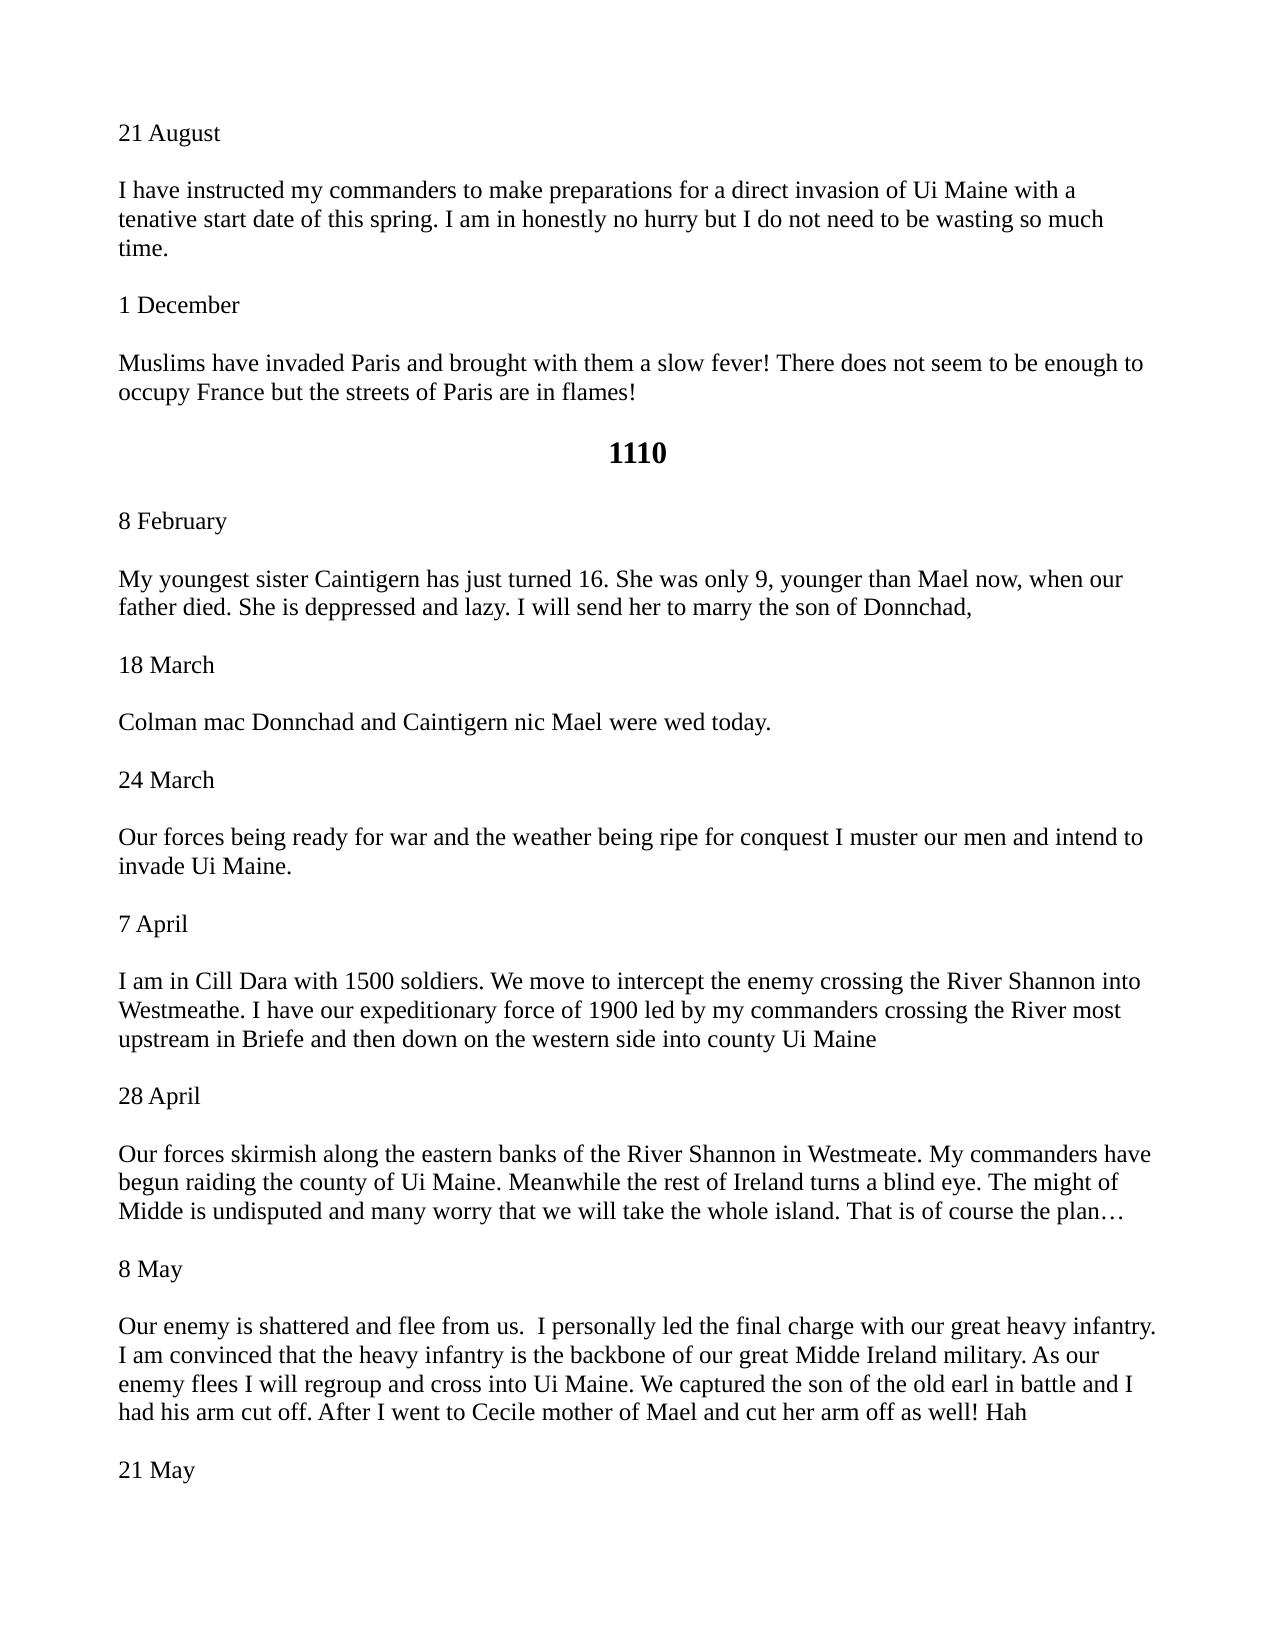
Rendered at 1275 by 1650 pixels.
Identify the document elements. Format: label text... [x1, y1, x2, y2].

text Our forces skirmish along the eastern banks of the River Shannon in Westmeate. My commanders have begun raiding the county of Ui Maine. Meanwhile the rest of Ireland turns a blind eye. The might of Midde is undisputed and many worry that we will take the whole island. That is of course the plan… [118, 1139, 1157, 1225]
text 1 December [118, 291, 1157, 319]
text I have instructed my commanders to make preparations for a direct invasion of Ui Maine with a tenative start date of this spring. I am in honestly no hurry but I do not need to be wasting so much time. [118, 176, 1157, 262]
text I am in Cill Dara with 1500 soldiers. We move to intercept the enemy crossing the River Shannon into Westmeathe. I have our expeditionary force of 1900 led by my commanders crossing the River most upstream in Briefe and then down on the western side into county Ui Maine [118, 966, 1157, 1052]
text Our forces being ready for war and the weather being ripe for conquest I muster our men and intend to invade Ui Maine. [118, 822, 1157, 880]
text 7 April [118, 909, 1157, 937]
text Colman mac Donnchad and Caintigern nic Mael were wed today. [118, 707, 1157, 736]
text Our enemy is shattered and flee from us. I personally led the final charge with our great heavy infantry. I am convinced that the heavy infantry is the backbone of our great Midde Ireland military. As our enemy flees I will regroup and cross into Ui Maine. We captured the son of the old earl in battle and I had his arm cut off. After I went to Cecile mother of Mael and cut her arm off as well! Hah [118, 1311, 1157, 1426]
text 8 February [118, 506, 1157, 535]
text 24 March [118, 765, 1157, 794]
text 21 May [118, 1455, 1157, 1484]
text 28 April [118, 1081, 1157, 1110]
text 1110 [118, 434, 1157, 470]
text 21 August [118, 118, 1157, 147]
text Muslims have invaded Paris and brought with them a slow fever! There does not seem to be enough to occupy France but the streets of Paris are in flames! [118, 348, 1157, 406]
text 18 March [118, 650, 1157, 679]
text 8 May [118, 1254, 1157, 1282]
text My youngest sister Caintigern has just turned 16. She was only 9, younger than Mael now, when our father died. She is deppressed and lazy. I will send her to marry the son of Donnchad, [118, 564, 1157, 621]
